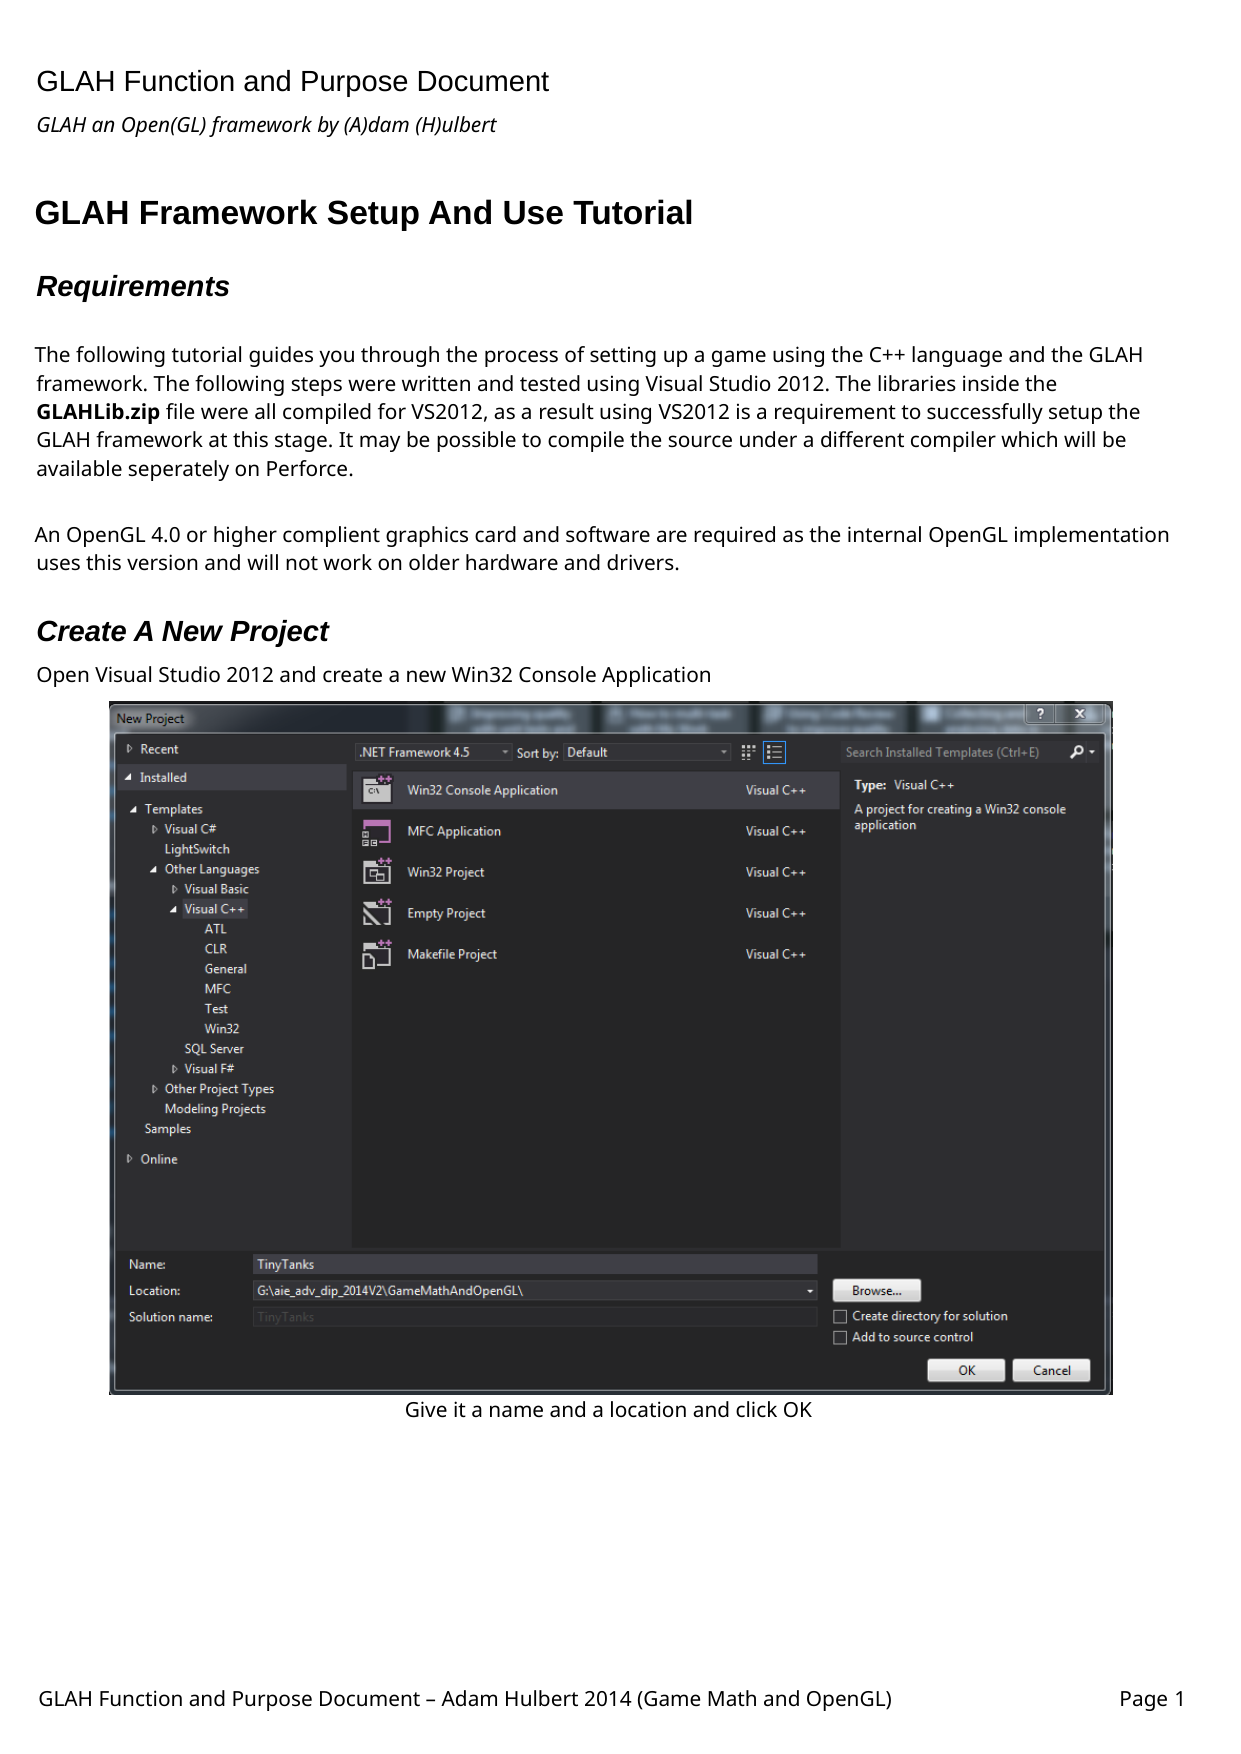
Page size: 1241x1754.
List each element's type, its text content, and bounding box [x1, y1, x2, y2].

text Open Visual Studio 2012 and create a new Win32 Console Application [36, 660, 1186, 689]
text Give it a name and a location and click OK [36, 1296, 1186, 1423]
subtitle Create A New Project [36, 614, 1186, 648]
subtitle GLAH Framework Setup And Use Tutorial [34, 193, 1186, 232]
text An OpenGL 4.0 or higher complient graphics card and software are required as the internal OpenGL implementation uses this version and will not work on older hardware and drivers. [34, 520, 1186, 577]
text The following tutorial guides you through the process of setting up a game using the C++ language and the GLAH framework. The following steps were written and tested using Visual Studio 2012. The libraries inside the GLAHLib.zip file were all compiled for VS2012, as a result using VS2012 is a requirement to successfully setup the GLAH framework at this stage. It may be possible to compile the source under a different compiler which will be available seperately on Perforce. [34, 340, 1186, 482]
subtitle Requirements [36, 269, 1186, 303]
picture [109, 701, 1113, 1395]
